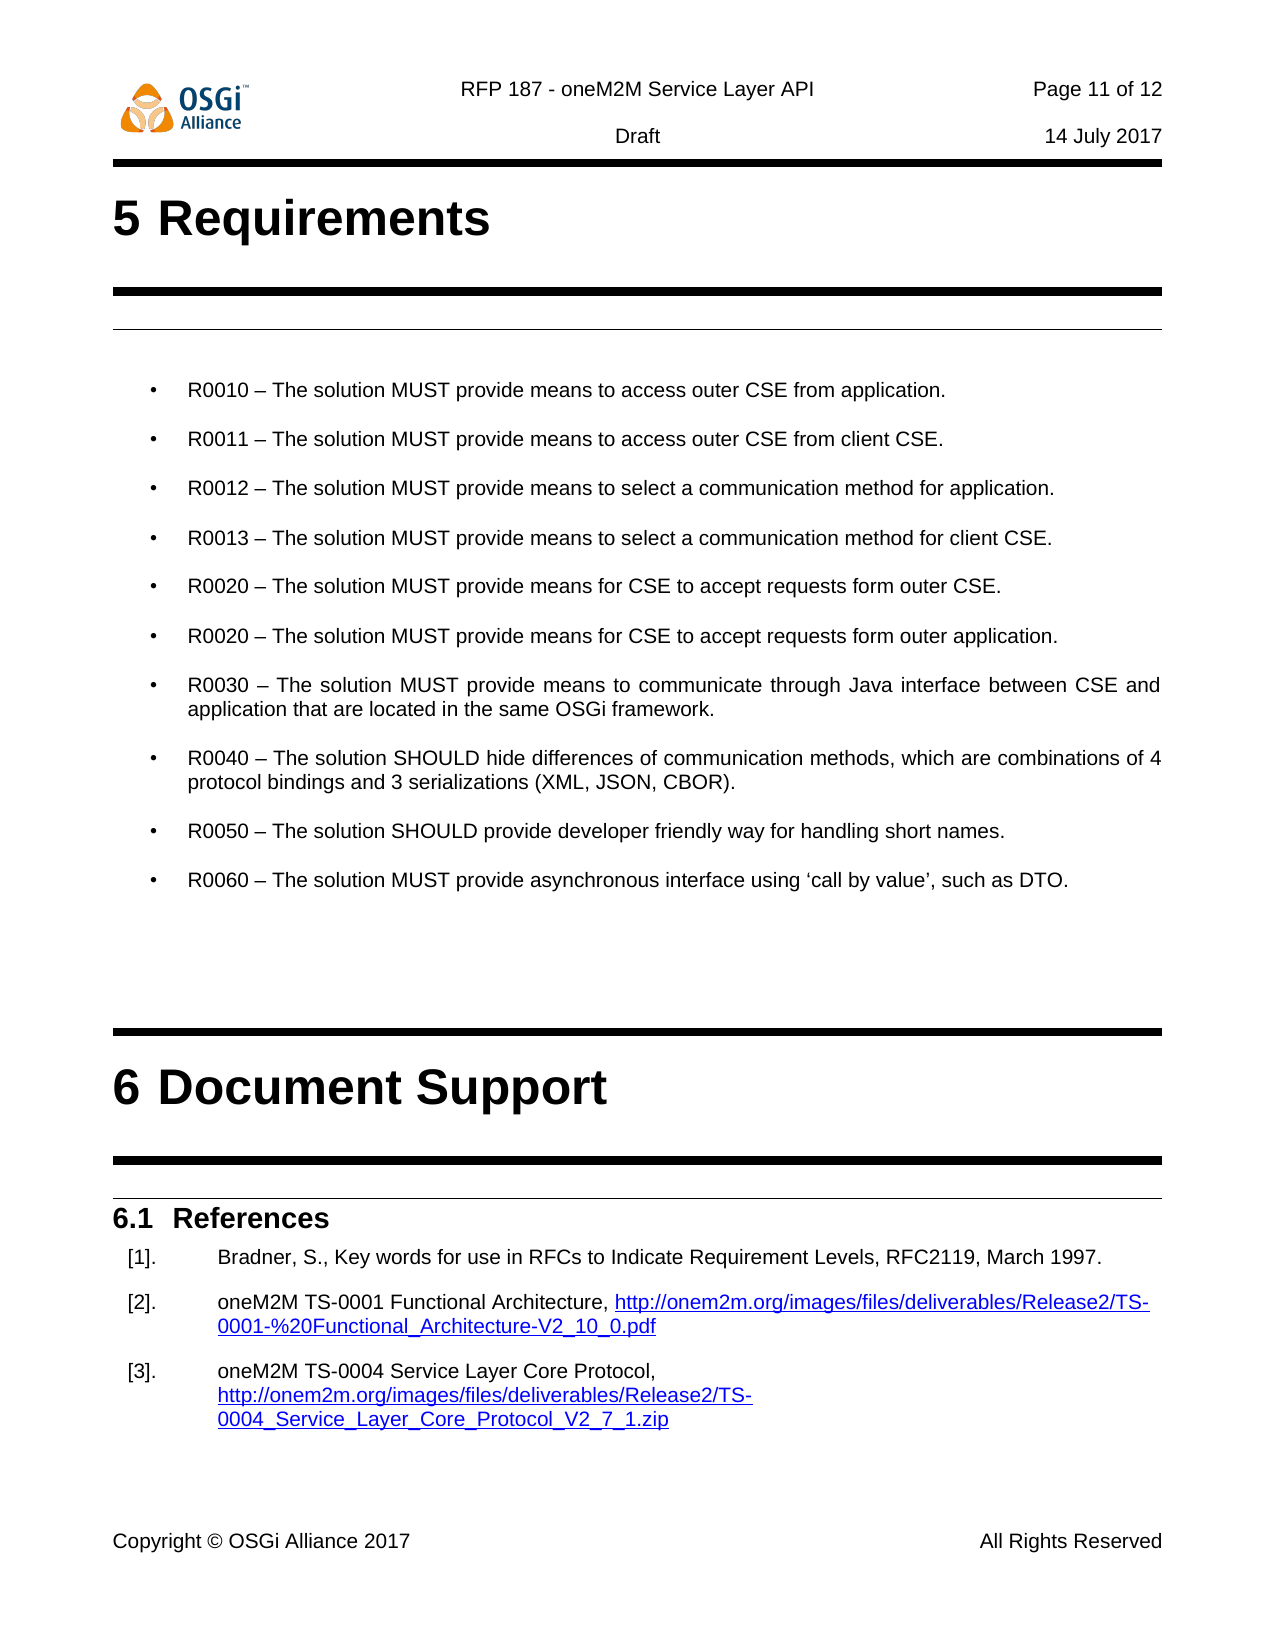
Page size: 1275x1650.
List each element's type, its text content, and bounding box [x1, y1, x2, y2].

list R0040 – The solution SHOULD hide differences of communication methods, which are combinations of 4 protocol bindings and 3 serializations (XML, JSON, CBOR). [150, 746, 1162, 793]
list R0060 – The solution MUST provide asynchronous interface using ‘call by value’, such as DTO. [150, 868, 1162, 892]
list Bradner, S., Key words for use in RFCs to Indicate Requirement Levels, RFC2119, March 1997. [127, 1245, 1162, 1269]
list R0013 – The solution MUST provide means to select a communication method for client CSE. [150, 525, 1162, 549]
list R0010 – The solution MUST provide means to access outer CSE from application. [150, 378, 1162, 402]
subtitle References [112, 1199, 1162, 1235]
list R0011 – The solution MUST provide means to access outer CSE from client CSE. [150, 427, 1162, 451]
subtitle Requirements [112, 160, 1162, 296]
list oneM2M TS-0001 Functional Architecture, http://onem2m.org/images/files/deliverables/Release2/TS-0001-%20Functional_Architecture-V2_10_0.pdf [127, 1290, 1162, 1338]
list R0050 – The solution SHOULD provide developer friendly way for handling short names. [150, 818, 1162, 843]
list R0020 – The solution MUST provide means for CSE to accept requests form outer application. [150, 623, 1162, 647]
list oneM2M TS-0004 Service Layer Core Protocol, http://onem2m.org/images/files/deliverables/Release2/TS-0004_Service_Layer_Core_Protocol_V2_7_1.zip [127, 1359, 1162, 1431]
list R0020 – The solution MUST provide means for CSE to accept requests form outer CSE. [150, 574, 1162, 598]
subtitle Document Support [112, 1029, 1162, 1165]
list R0012 – The solution MUST provide means to select a communication method for application. [150, 476, 1162, 500]
picture [113, 76, 257, 140]
list R0030 – The solution MUST provide means to communicate through Java interface between CSE and application that are located in the same OSGi framework. [150, 672, 1162, 721]
